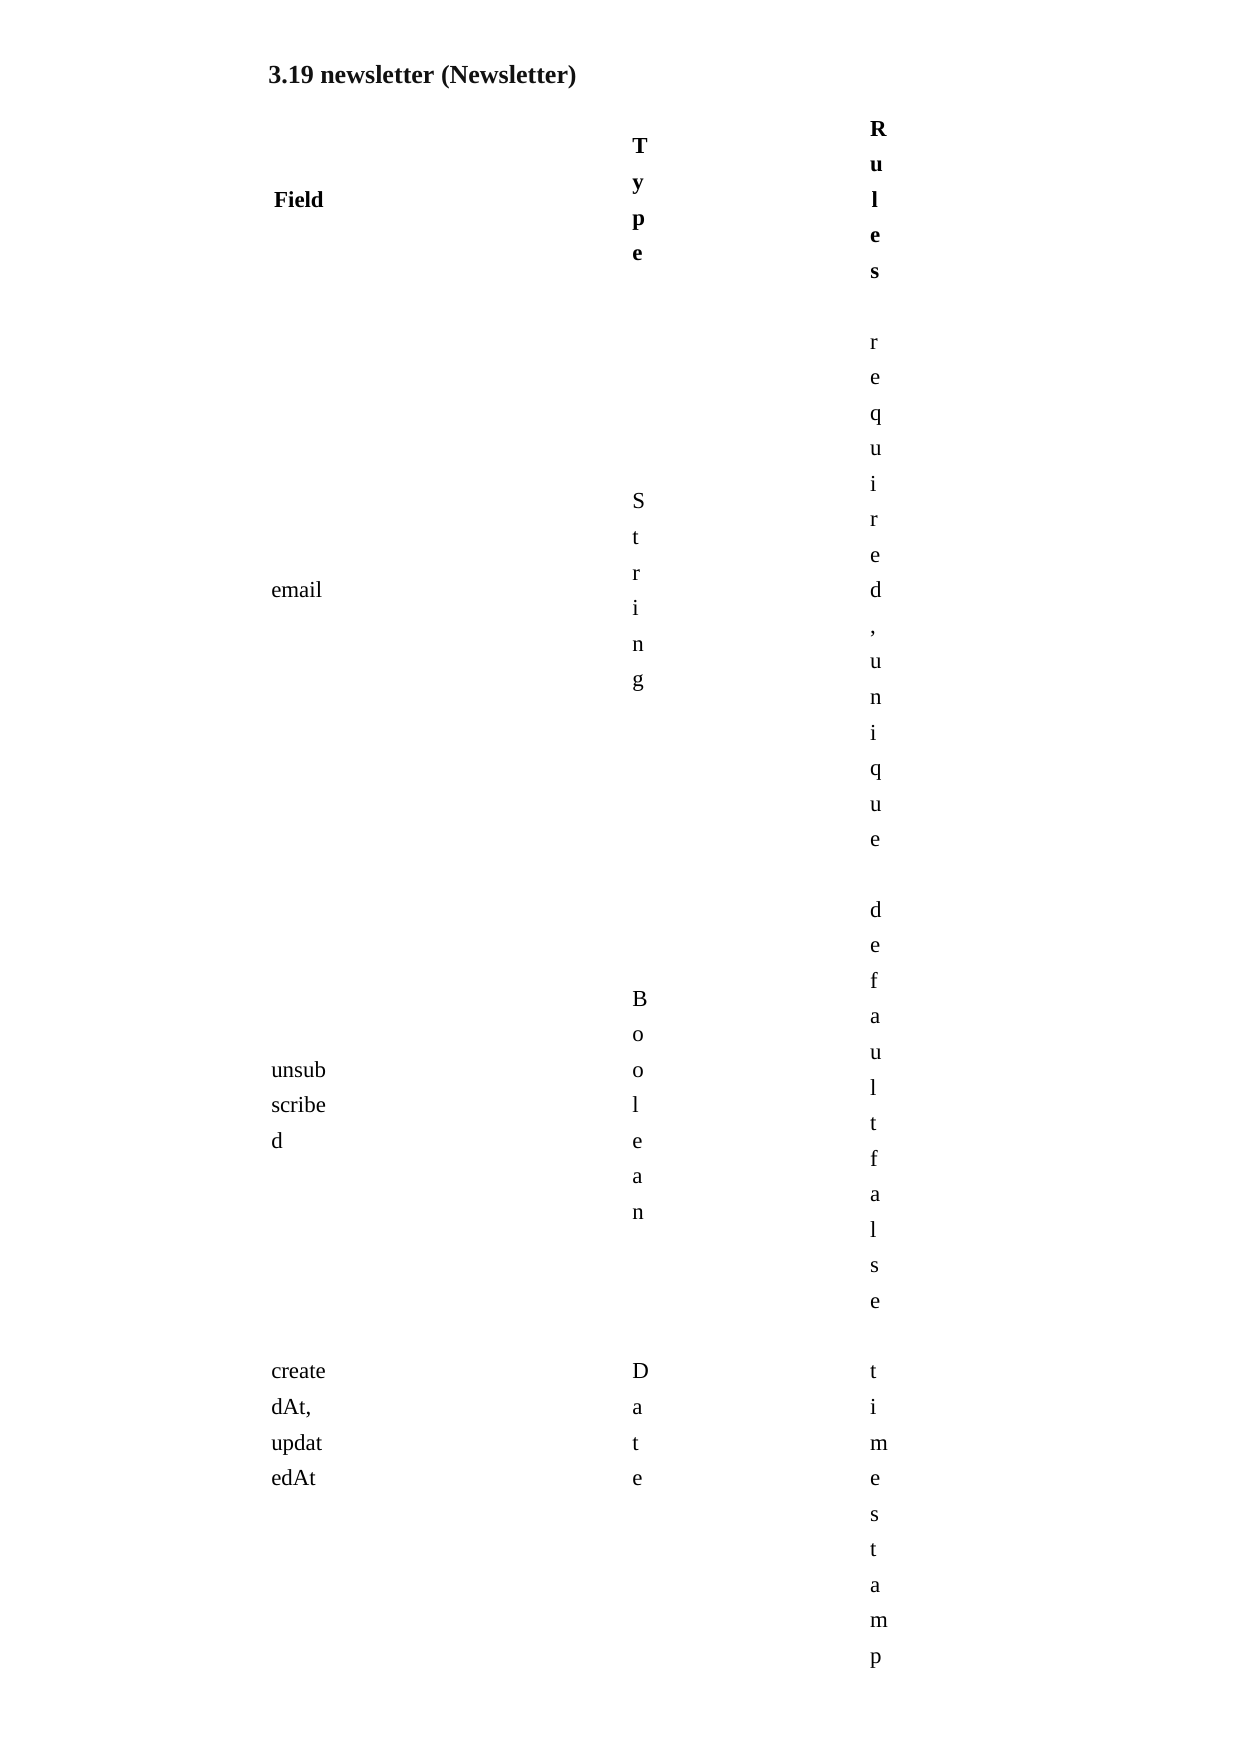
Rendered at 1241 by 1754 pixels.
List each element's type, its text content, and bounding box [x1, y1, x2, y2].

table_cell required, unique [717, 325, 1032, 893]
table_cell createdAt, updatedAt [118, 1355, 479, 1671]
table_cell Boolean [479, 893, 717, 1354]
table_header Type [479, 112, 717, 325]
table_cell unsubscribed [118, 893, 479, 1354]
table_cell default false [717, 893, 1032, 1354]
table_header Field [118, 112, 479, 325]
table_cell email [118, 325, 479, 893]
table_cell String [479, 325, 717, 893]
table_cell timestamp [717, 1355, 1032, 1671]
table_cell Date [479, 1355, 717, 1671]
table_header Rules [717, 112, 1032, 325]
subtitle 3.19 newsletter (Newsletter) [268, 59, 1031, 89]
